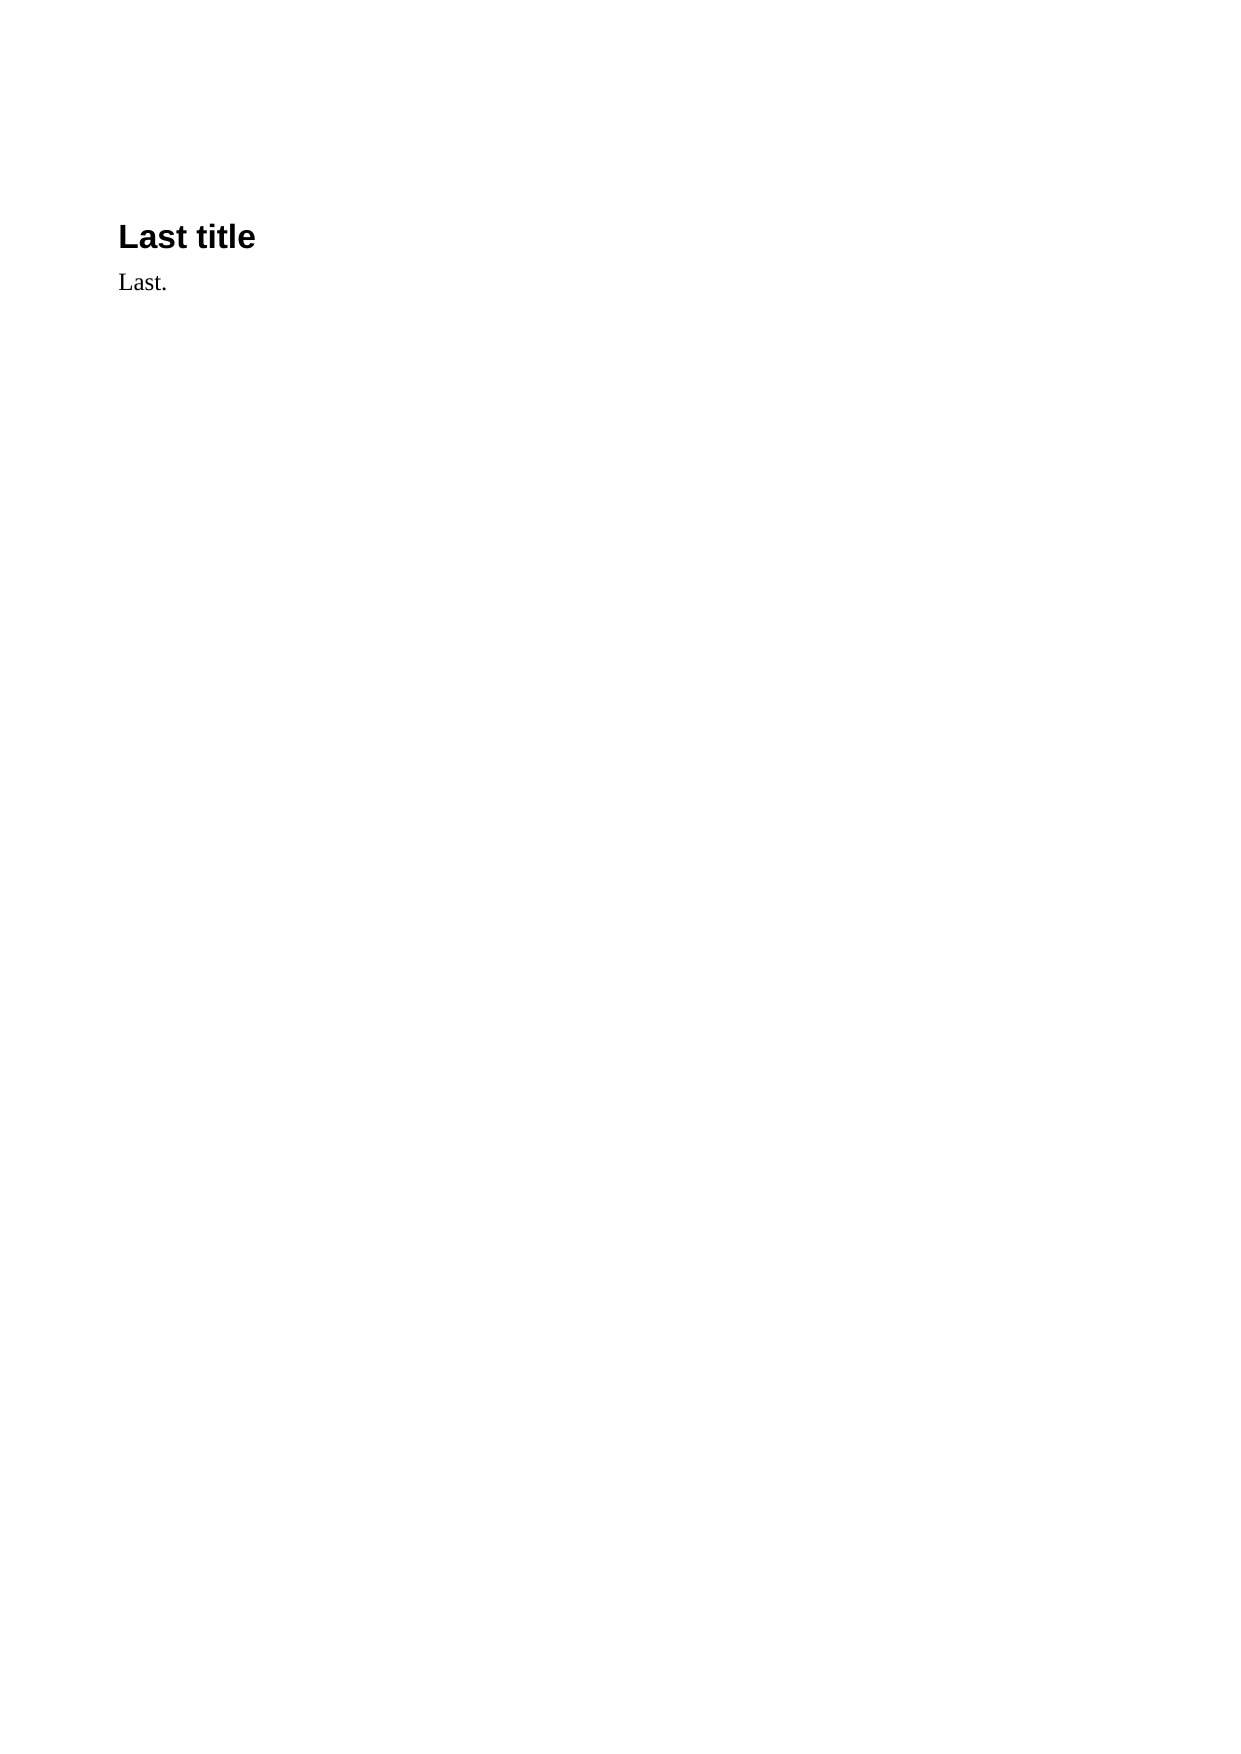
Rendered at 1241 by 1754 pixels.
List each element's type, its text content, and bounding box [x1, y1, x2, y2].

text Last. [118, 268, 1122, 296]
subtitle Last title [118, 218, 1122, 256]
